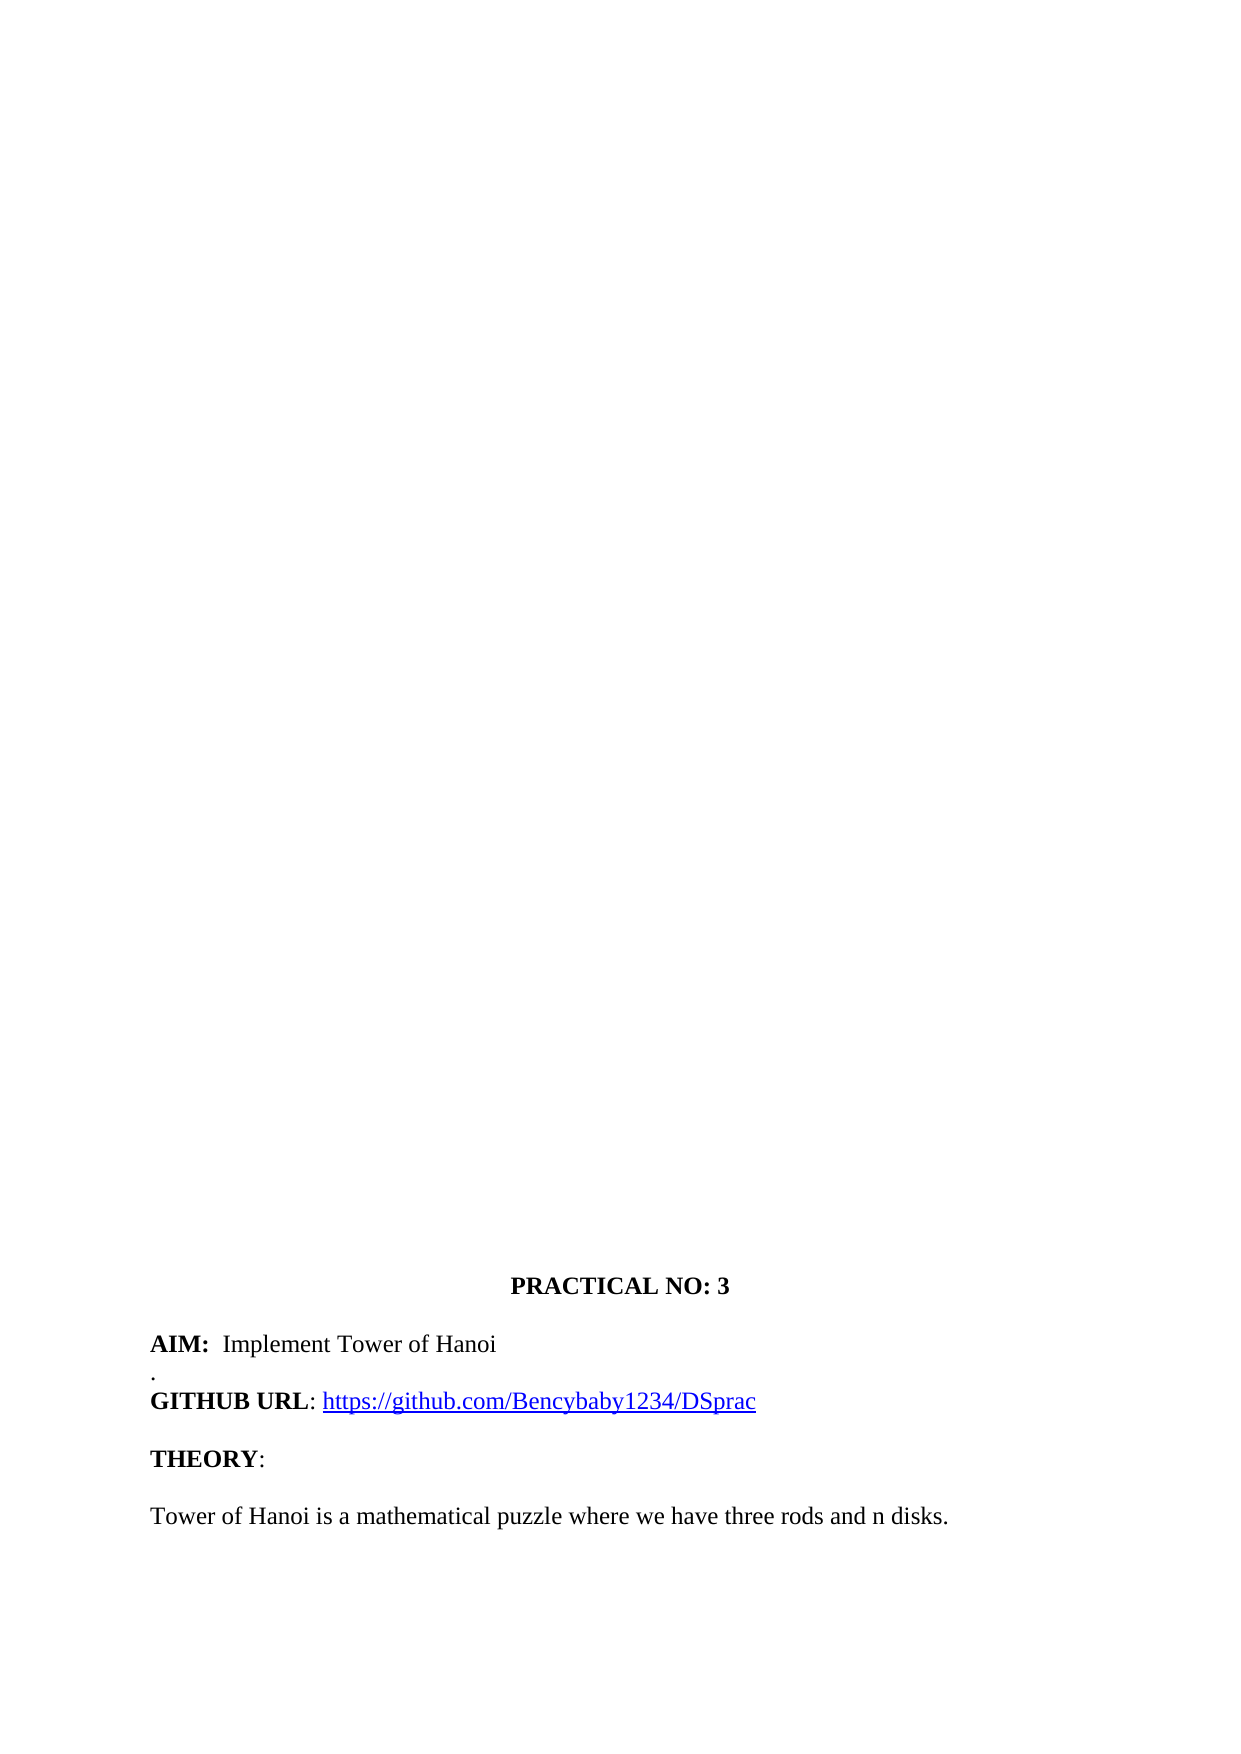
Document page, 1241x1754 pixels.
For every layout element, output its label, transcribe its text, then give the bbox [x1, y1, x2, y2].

text AIM: Implement Tower of Hanoi [150, 1329, 1090, 1357]
text . [150, 1357, 1090, 1386]
text PRACTICAL NO: 3 [150, 1271, 1090, 1300]
text GITHUB URL: https://github.com/Bencybaby1234/DSprac [150, 1386, 1090, 1415]
text THEORY: [150, 1444, 1090, 1472]
text Tower of Hanoi is a mathematical puzzle where we have three rods and n disks. [150, 1501, 1090, 1530]
